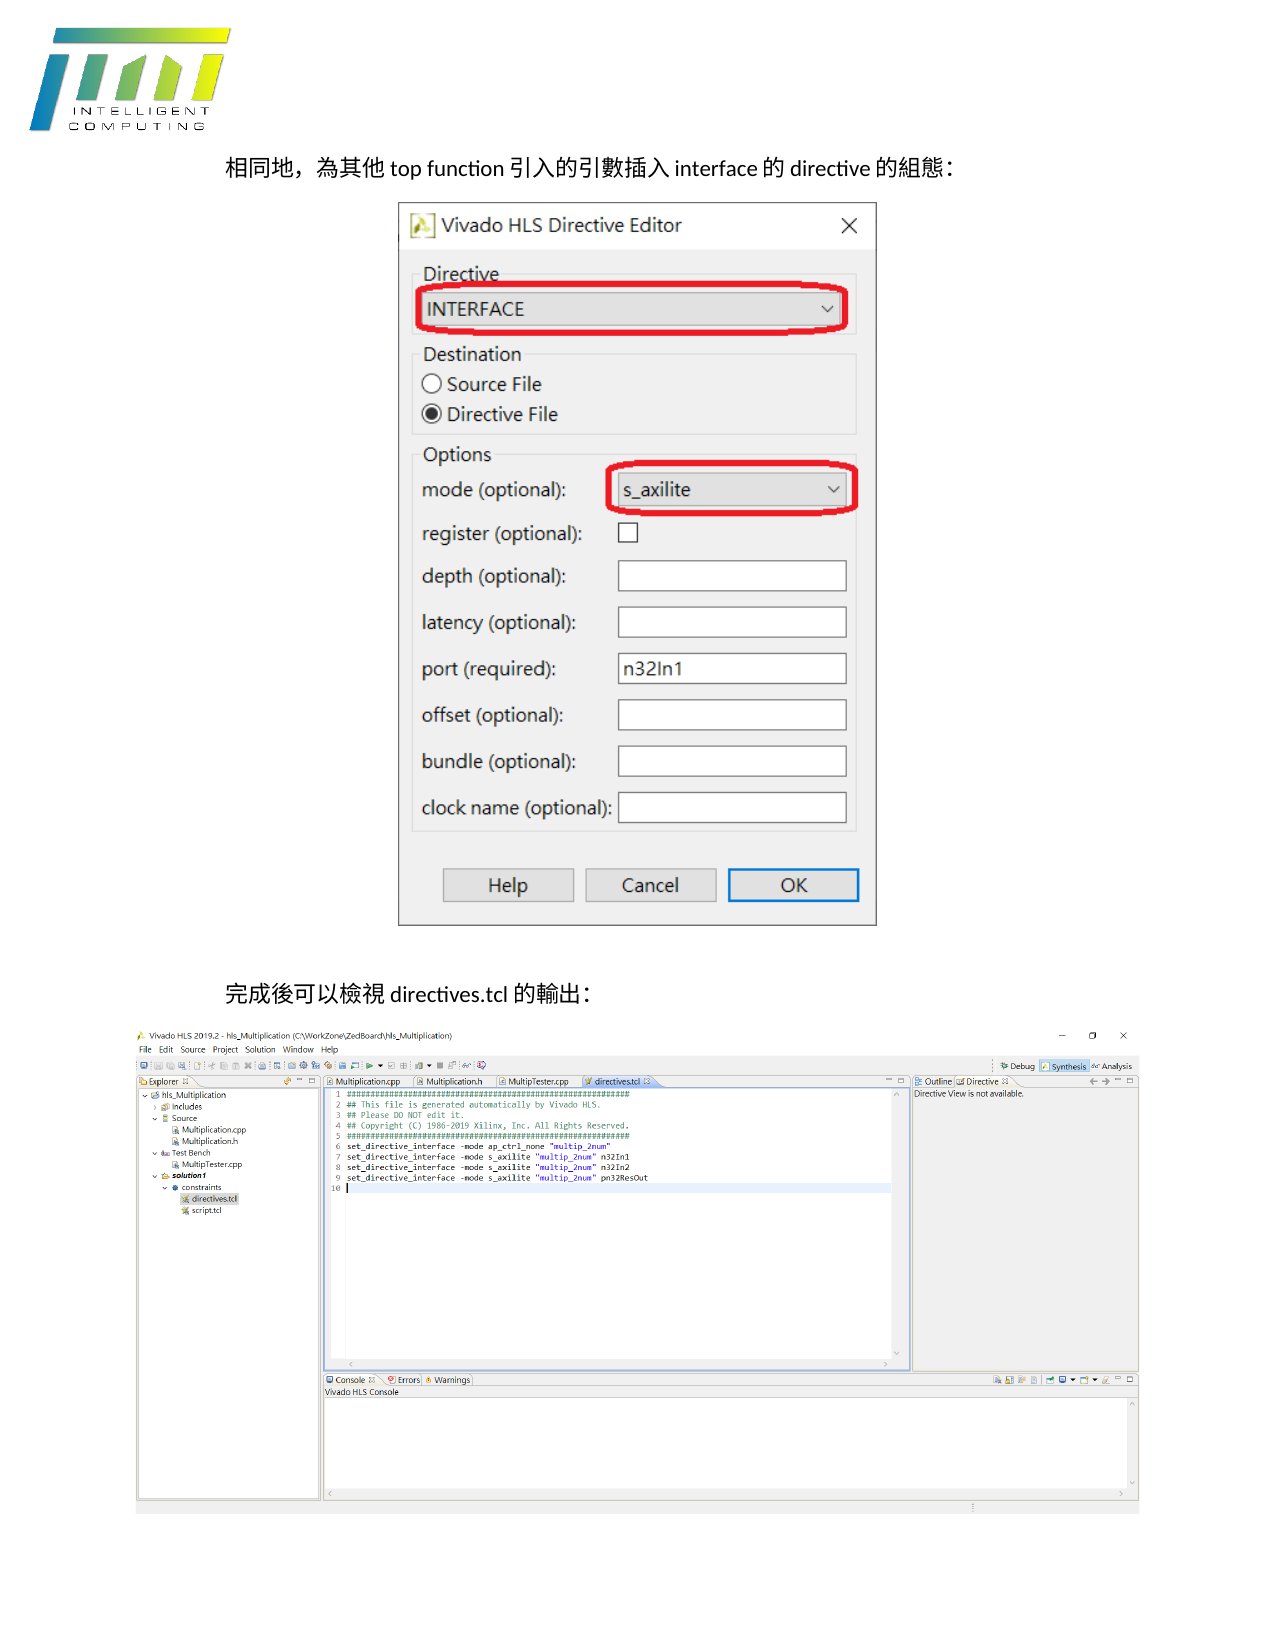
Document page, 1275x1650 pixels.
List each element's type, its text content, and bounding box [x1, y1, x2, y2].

text 完成後可以檢視directives.tcl的輸出： [150, 976, 1125, 1009]
text 相同地，為其他top function引入的引數插入interface的directive的組態： [150, 150, 1125, 183]
